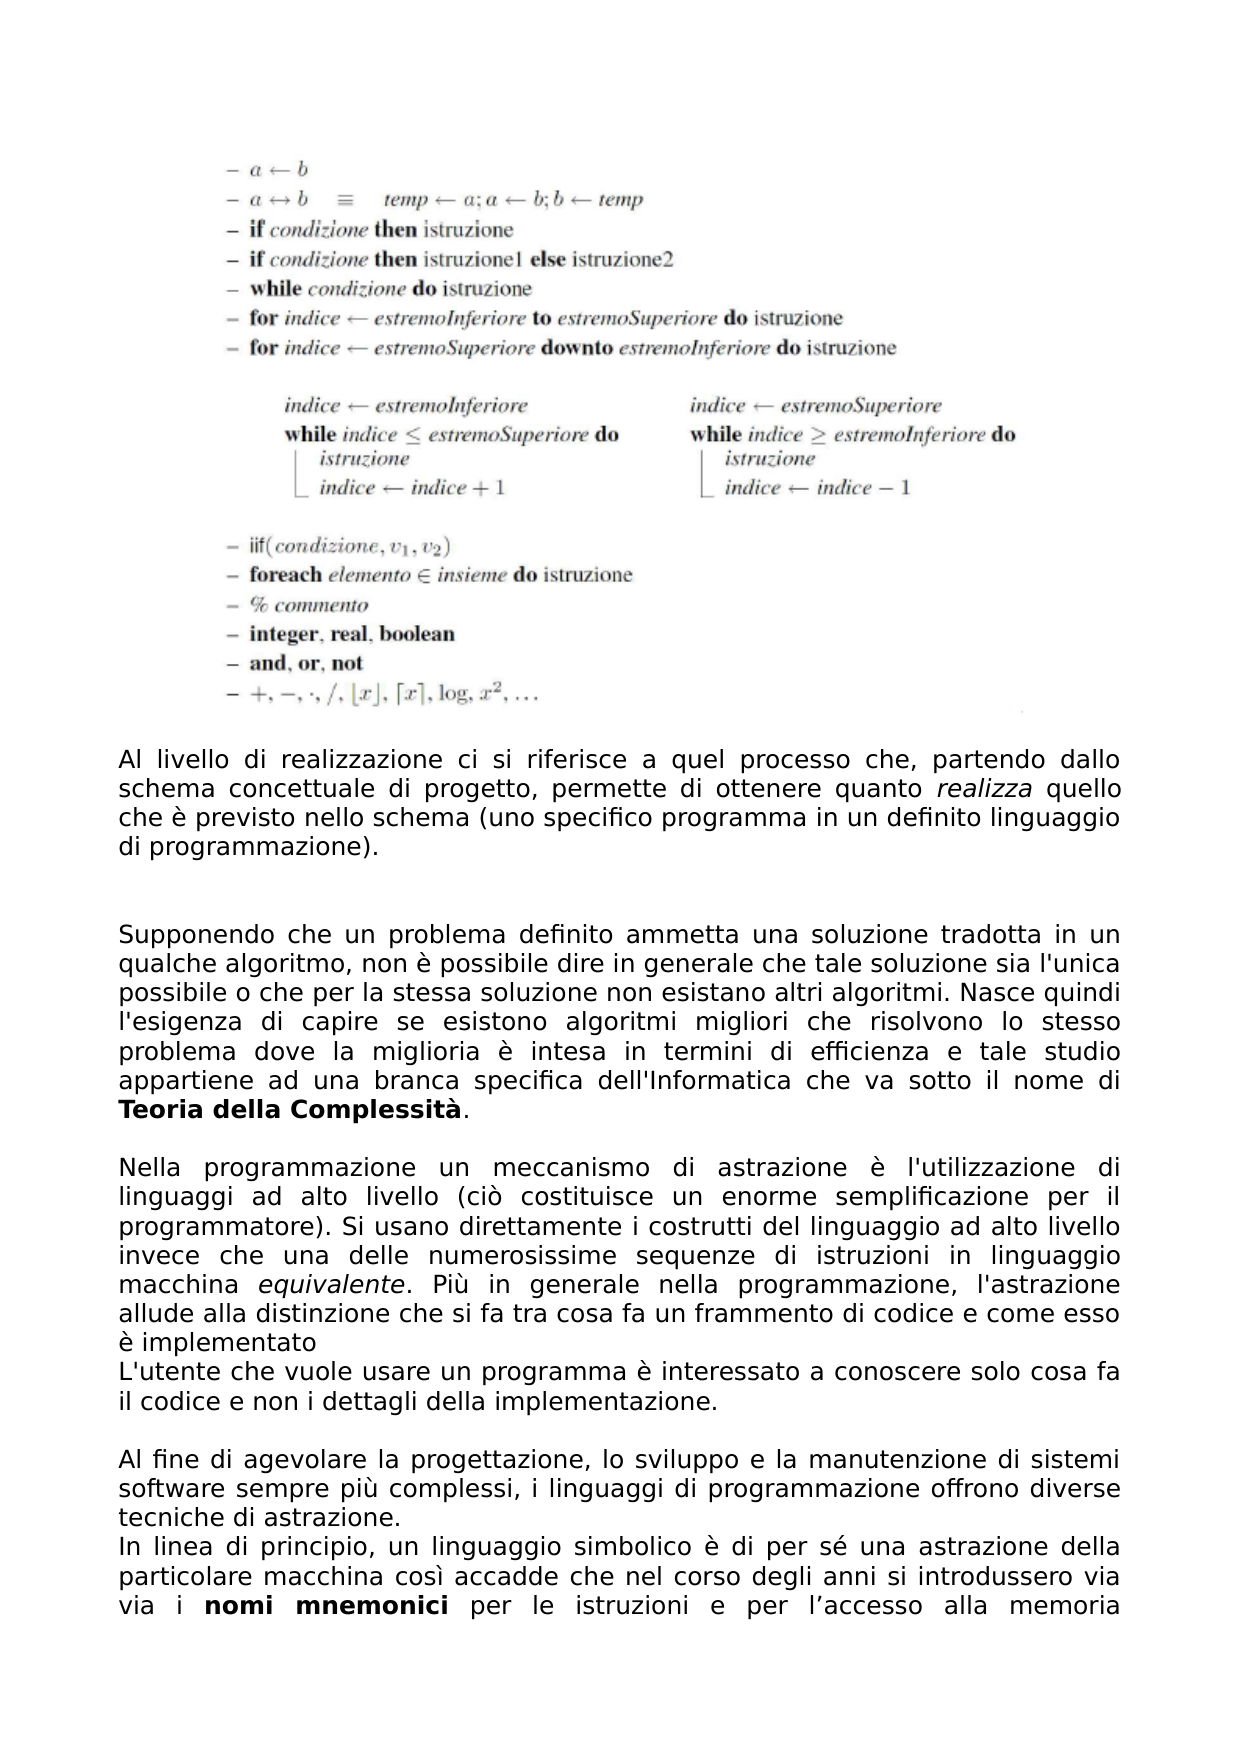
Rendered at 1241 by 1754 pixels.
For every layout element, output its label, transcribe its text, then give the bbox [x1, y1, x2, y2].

text Nella programmazione un meccanismo di astrazione è l'utilizzazione di linguaggi ad alto livello (ciò costituisce un enorme semplificazione per il programmatore). Si usano direttamente i costrutti del linguaggio ad alto livello invece che una delle numerosissime sequenze di istruzioni in linguaggio macchina equivalente. Più in generale nella programmazione, l'astrazione allude alla distinzione che si fa tra cosa fa un frammento di codice e come esso è implementato [118, 1153, 1122, 1357]
text Supponendo che un problema definito ammetta una soluzione tradotta in un qualche algoritmo, non è possibile dire in generale che tale soluzione sia l'unica possibile o che per la stessa soluzione non esistano altri algoritmi. Nasce quindi l'esigenza di capire se esistono algoritmi migliori che risolvono lo stesso problema dove la miglioria è intesa in termini di efficienza e tale studio appartiene ad una branca specifica dell'Informatica che va sotto il nome di Teoria della Complessità. [118, 920, 1122, 1124]
text Al fine di agevolare la progettazione, lo sviluppo e la manutenzione di sistemi software sempre più complessi, i linguaggi di programmazione offrono diverse tecniche di astrazione. [118, 1445, 1122, 1532]
picture [209, 147, 1031, 716]
text Al livello di realizzazione ci si riferisce a quel processo che, partendo dallo schema concettuale di progetto, permette di ottenere quanto realizza quello che è previsto nello schema (uno specifico programma in un definito linguaggio di programmazione). [118, 745, 1122, 862]
text L'utente che vuole usare un programma è interessato a conoscere solo cosa fa il codice e non i dettagli della implementazione. [118, 1357, 1122, 1416]
text In linea di principio, un linguaggio simbolico è di per sé una astrazione della particolare macchina così accadde che nel corso degli anni si introdussero via via i nomi mnemonici per le istruzioni e per l’accesso alla memoria [118, 1532, 1122, 1620]
